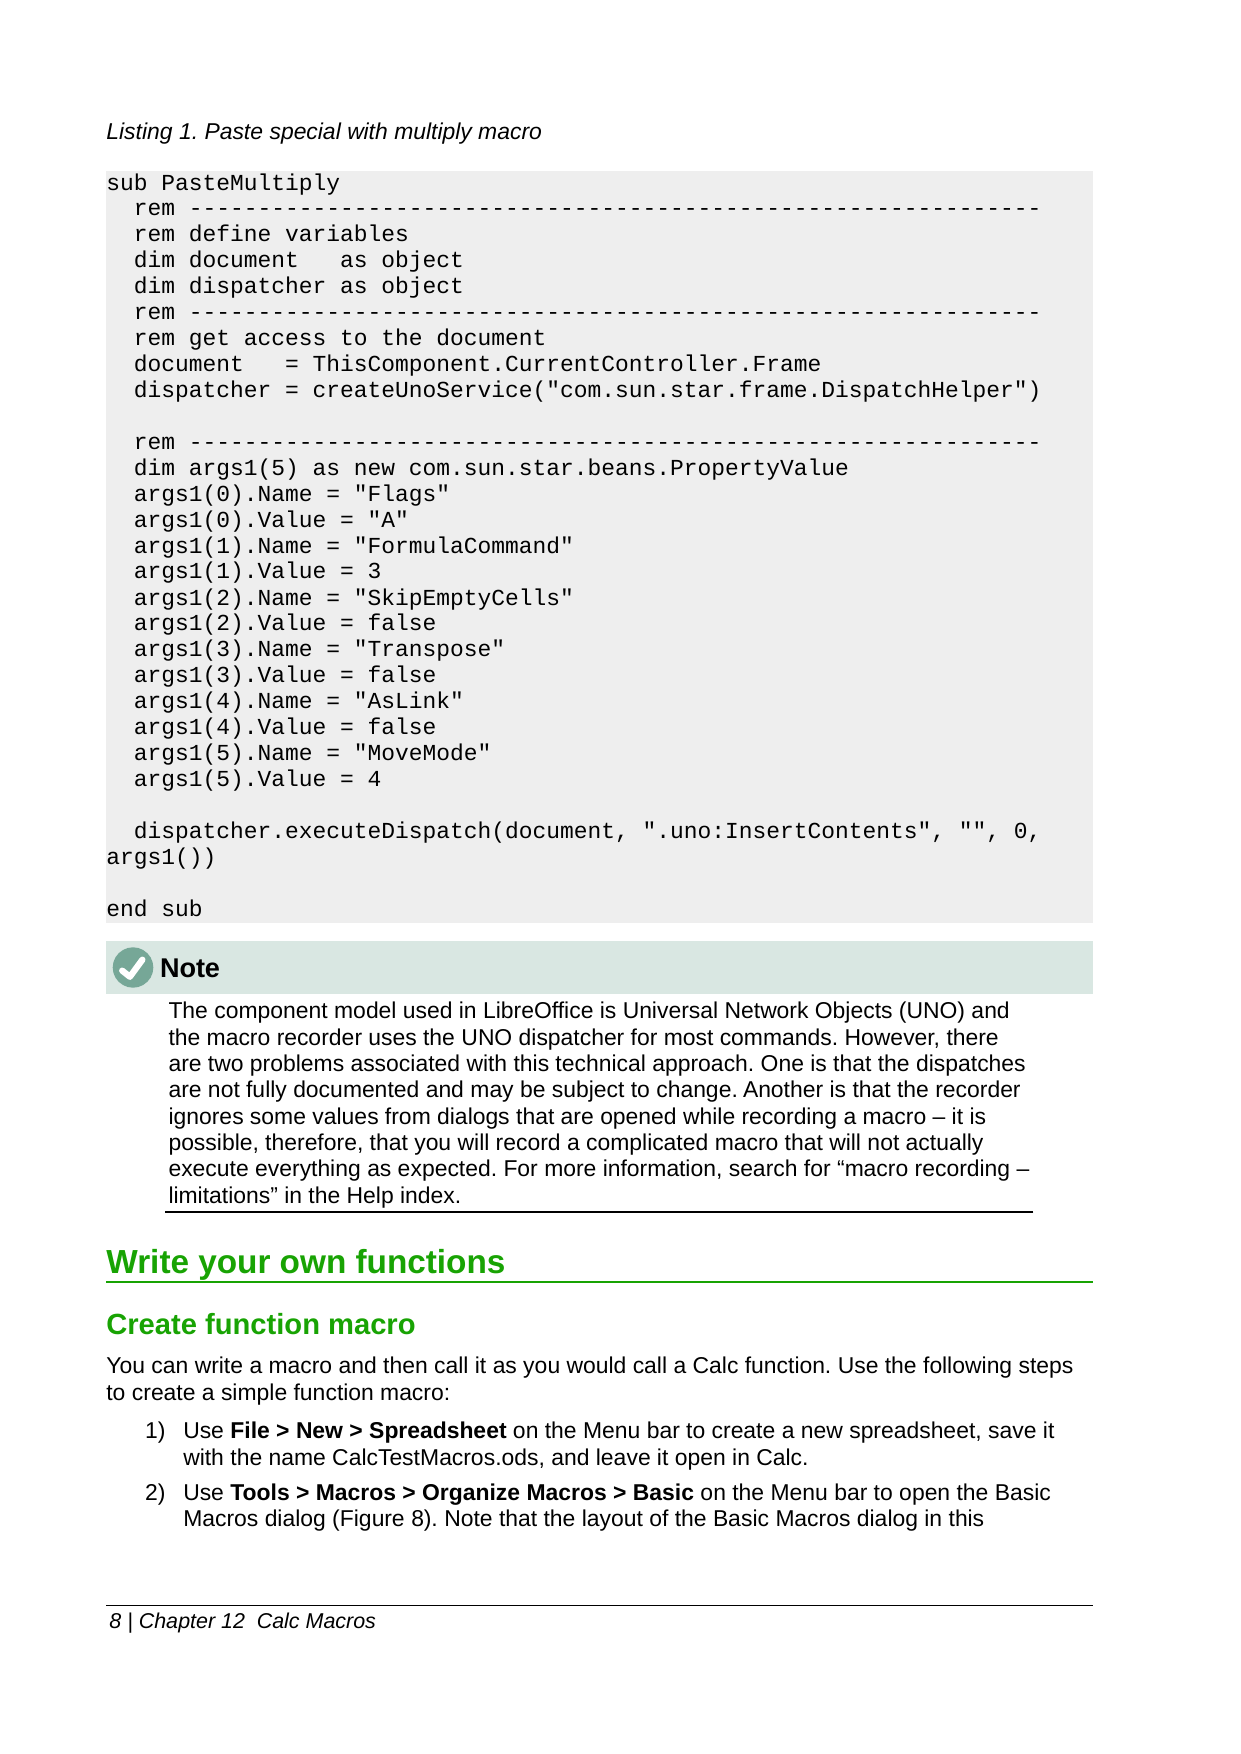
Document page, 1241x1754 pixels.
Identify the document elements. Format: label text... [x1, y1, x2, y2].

list Use Tools > Macros > Organize Macros > Basic on the Menu bar to open the Basic Macros dialog (Figure 8). Note that the layout of the Basic Macros dialog in this [165, 1479, 1093, 1532]
list Use File > New > Spreadsheet on the Menu bar to create a new spreadsheet, save it with the name CalcTestMacros.ods, and leave it open in Calc. [165, 1417, 1093, 1470]
list You can write a macro and then call it as you would call a Calc function. Use the following steps to create a simple function macro: [106, 1352, 1093, 1405]
text sub PasteMultiply rem -------------------------------------------------------------- rem define variables dim document as object dim dispatcher as object rem -------------------------------------------------------------- rem get access to the document document = ThisComponent.CurrentController.Frame dispatcher = createUnoService("com.sun.star.frame.DispatchHelper") rem -------------------------------------------------------------- dim args1(5) as new com.sun.star.beans.PropertyValue args1(0).Name = "Flags" args1(0).Value = "A" args1(1).Name = "FormulaCommand" args1(1).Value = 3 args1(2).Name = "SkipEmptyCells" args1(2).Value = false args1(3).Name = "Transpose" args1(3).Value = false args1(4).Name = "AsLink" args1(4).Value = false args1(5).Name = "MoveMode" args1(5).Value = 4 dispatcher.executeDispatch(document, ".uno:InsertContents", "", 0, args1()) end sub [106, 171, 1093, 923]
text Listing 1. Paste special with multiply macro [106, 118, 1093, 144]
text The component model used in LibreOffice is Universal Network Objects (UNO) and the macro recorder uses the UNO dispatcher for most commands. However, there are two problems associated with this technical approach. One is that the dispatches are not fully documented and may be subject to change. Another is that the recorder ignores some values from dialogs that are opened while recording a macro – it is possible, therefore, that you will record a complicated macro that will not actually execute everything as expected. For more information, search for “macro recording – limitations” in the Help index. [165, 994, 1033, 1211]
subtitle Create function macro [106, 1307, 1093, 1340]
subtitle Write your own functions [106, 1243, 1093, 1281]
subtitle Note [106, 941, 1093, 994]
